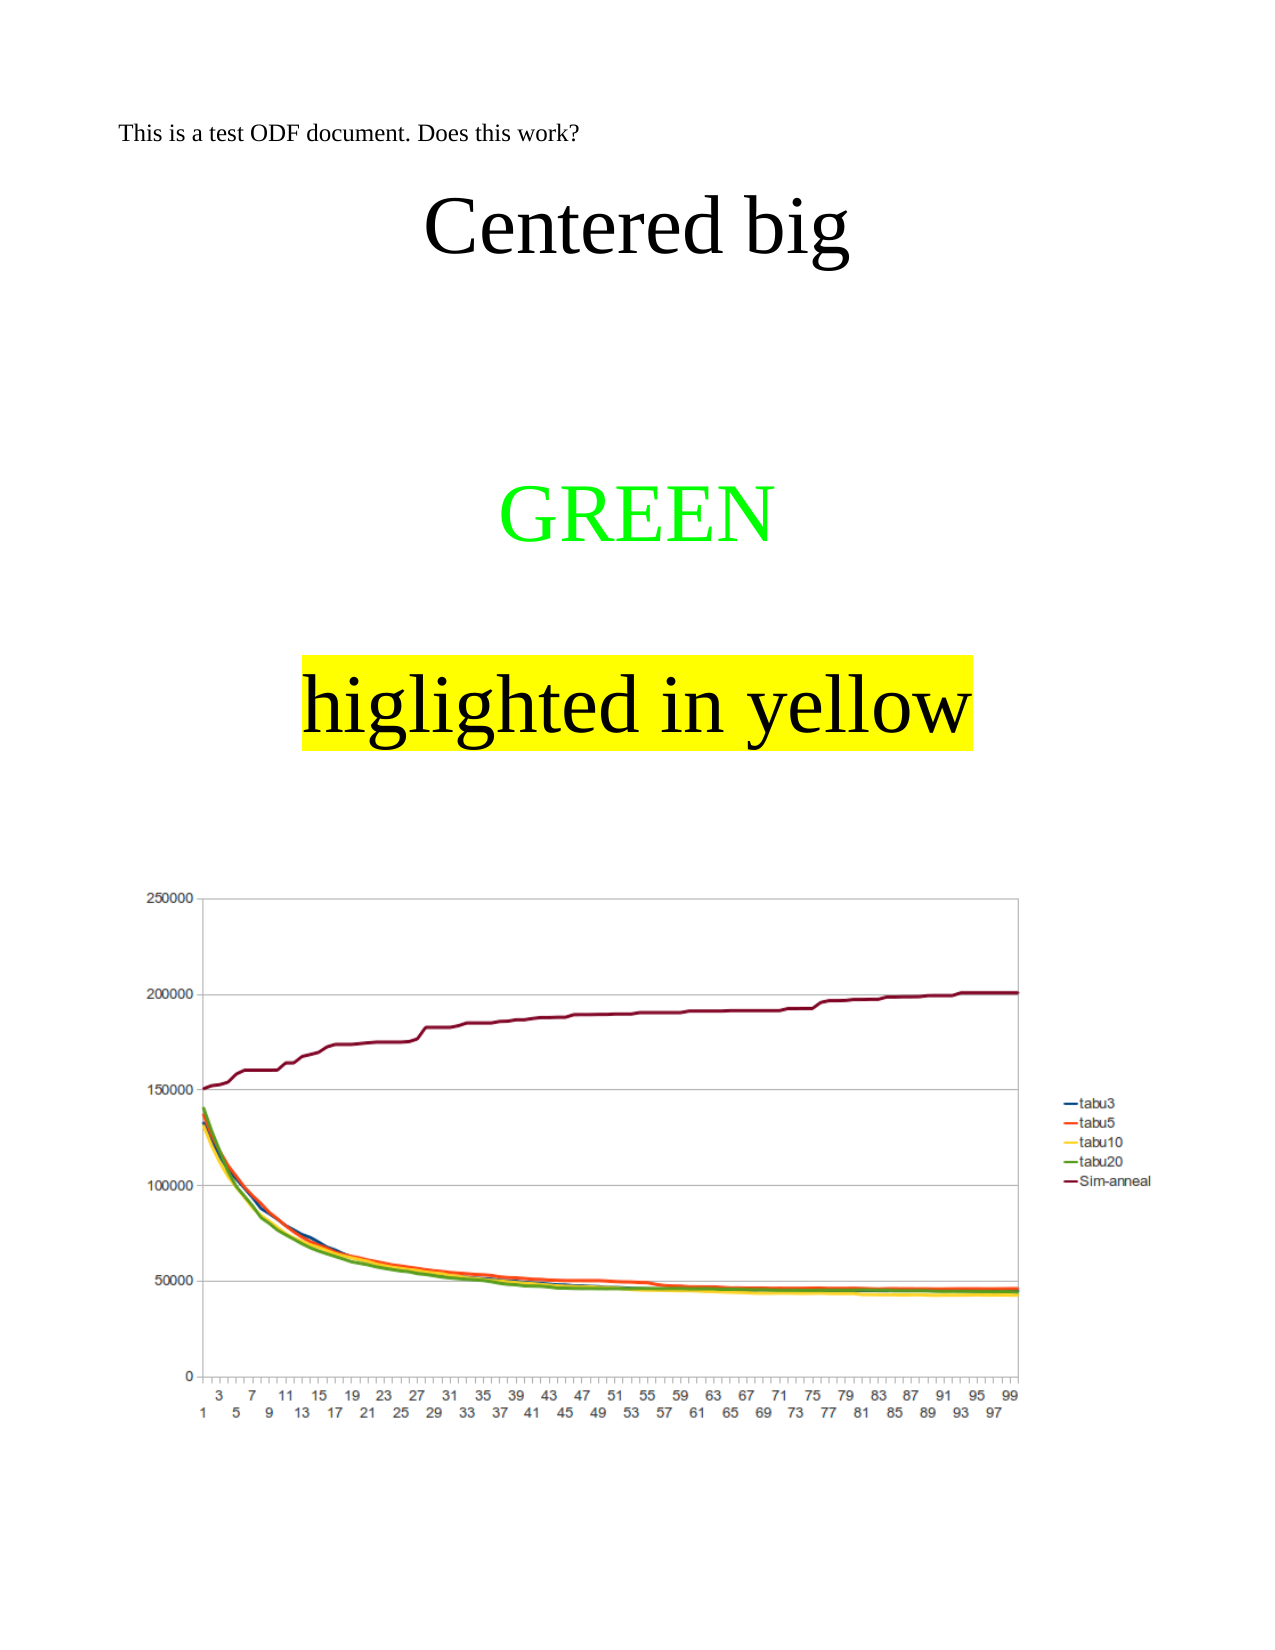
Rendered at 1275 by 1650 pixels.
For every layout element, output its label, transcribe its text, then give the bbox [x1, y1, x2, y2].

text higlighted in yellow [118, 655, 1157, 751]
picture [118, 846, 1157, 1436]
text GREEN [118, 463, 1157, 559]
text Centered big [118, 176, 1157, 271]
text This is a test ODF document. Does this work? [118, 118, 1157, 147]
